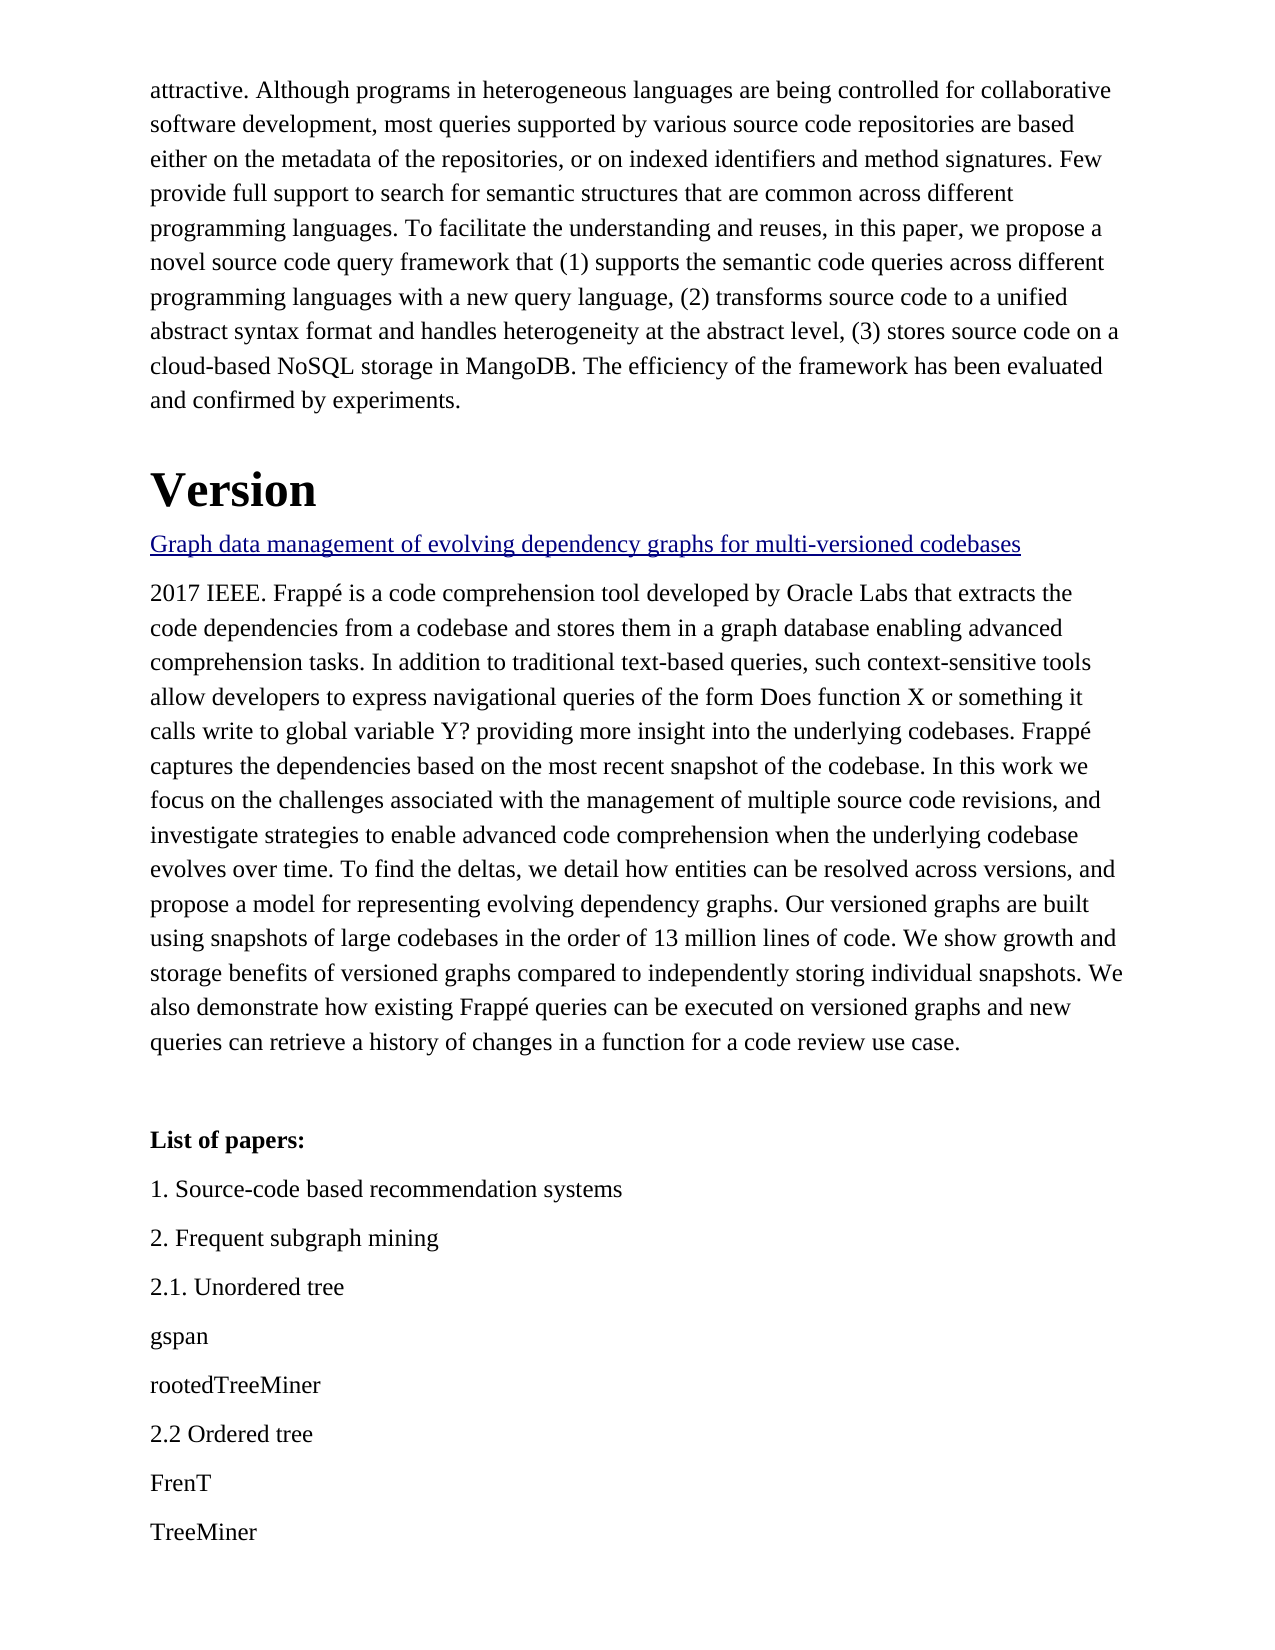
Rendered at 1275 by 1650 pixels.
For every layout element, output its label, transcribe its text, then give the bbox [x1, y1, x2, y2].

text List of papers: [150, 1125, 1125, 1153]
text 2017 IEEE. Frappé is a code comprehension tool developed by Oracle Labs that extracts the code dependencies from a codebase and stores them in a graph database enabling advanced comprehension tasks. In addition to traditional text-based queries, such context-sensitive tools allow developers to express navigational queries of the form Does function X or something it calls write to global variable Y? providing more insight into the underlying codebases. Frappé captures the dependencies based on the most recent snapshot of the codebase. In this work we focus on the challenges associated with the management of multiple source code revisions, and investigate strategies to enable advanced code comprehension when the underlying codebase evolves over time. To find the deltas, we detail how entities can be resolved across versions, and propose a model for representing evolving dependency graphs. Our versioned graphs are built using snapshots of large codebases in the order of 13 million lines of code. We show growth and storage benefits of versioned graphs compared to independently storing individual snapshots. We also demonstrate how existing Frappé queries can be executed on versioned graphs and new queries can retrieve a history of changes in a function for a code review use case. [150, 578, 1125, 1055]
text 1. Source-code based recommendation systems [150, 1174, 1125, 1203]
text 2.2 Ordered tree [150, 1419, 1125, 1448]
text Graph data management of evolving dependency graphs for multi-versioned codebases [150, 529, 1125, 558]
text Version [150, 459, 1125, 517]
text gspan [150, 1321, 1125, 1350]
text attractive. Although programs in heterogeneous languages are being controlled for collaborative software development, most queries supported by various source code repositories are based either on the metadata of the repositories, or on indexed identifiers and method signatures. Few provide full support to search for semantic structures that are common across different programming languages. To facilitate the understanding and reuses, in this paper, we propose a novel source code query framework that (1) supports the semantic code queries across different programming languages with a new query language, (2) transforms source code to a unified abstract syntax format and handles heterogeneity at the abstract level, (3) stores source code on a cloud-based NoSQL storage in MangoDB. The efficiency of the framework has been evaluated and confirmed by experiments. [150, 75, 1125, 414]
text FrenT [150, 1468, 1125, 1497]
text TreeMiner [150, 1517, 1125, 1546]
text 2. Frequent subgraph mining [150, 1223, 1125, 1252]
text rootedTreeMiner [150, 1370, 1125, 1399]
text 2.1. Unordered tree [150, 1272, 1125, 1301]
